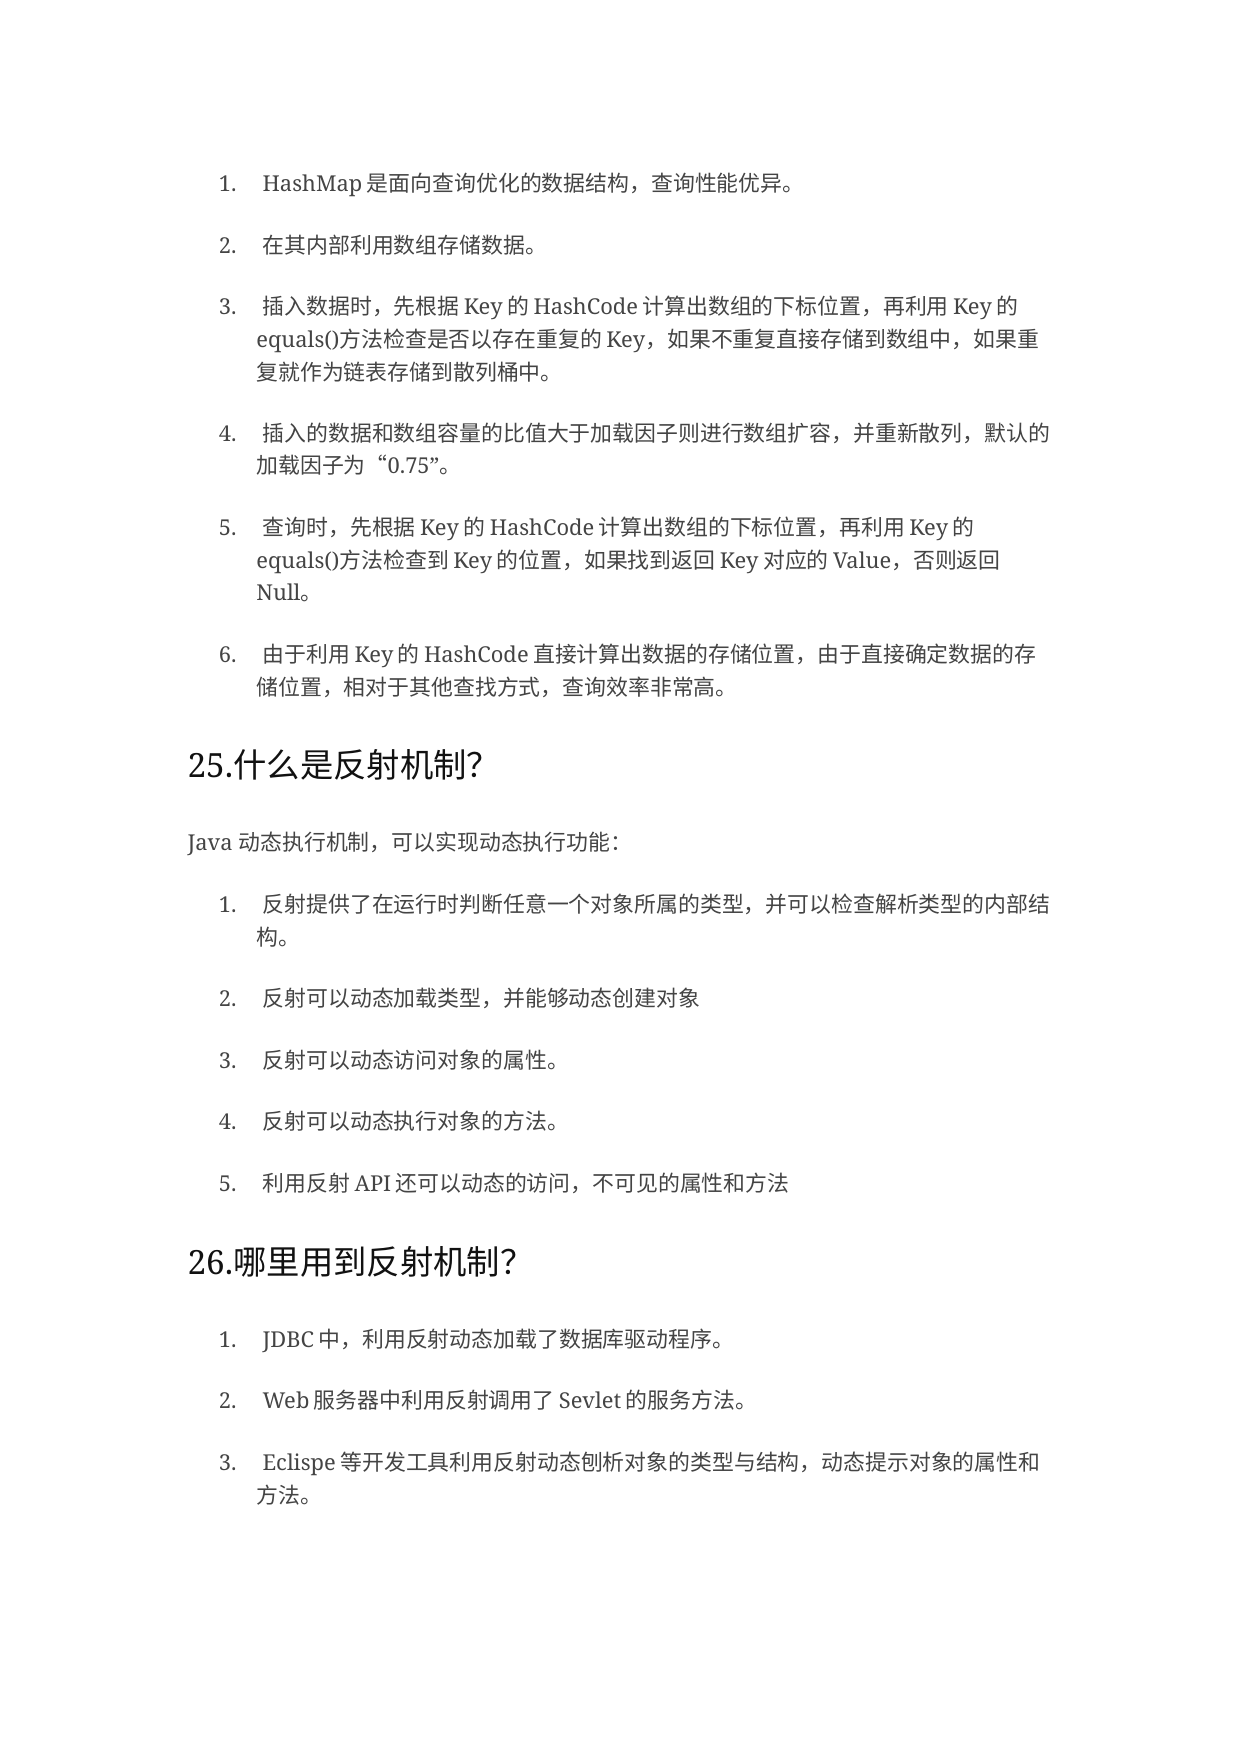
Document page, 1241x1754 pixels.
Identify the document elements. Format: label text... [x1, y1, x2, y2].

list 查询时，先根据Key的HashCode计算出数组的下标位置，再利用Key的equals()方法检查到Key的位置，如果找到返回Key对应的Value，否则返回Null。 [219, 506, 1053, 604]
subtitle 25.什么是反射机制？ [187, 727, 1053, 792]
list 由于利用Key的HashCode直接计算出数据的存储位置，由于直接确定数据的存储位置，相对于其他查找方式，查询效率非常高。 [219, 633, 1053, 698]
list 反射可以动态加载类型，并能够动态创建对象 [219, 977, 1053, 1009]
list 反射可以动态执行对象的方法。 [219, 1100, 1053, 1133]
text Java 动态执行机制，可以实现动态执行功能： [187, 821, 1053, 854]
list HashMap是面向查询优化的数据结构，查询性能优异。 [219, 162, 1053, 194]
list 插入数据时，先根据Key的HashCode计算出数组的下标位置，再利用Key的equals()方法检查是否以存在重复的Key，如果不重复直接存储到数组中，如果重复就作为链表存储到散列桶中。 [219, 285, 1053, 383]
list 插入的数据和数组容量的比值大于加载因子则进行数组扩容，并重新散列，默认的加载因子为“0.75”。 [219, 412, 1053, 477]
subtitle 26.哪里用到反射机制？ [187, 1224, 1053, 1289]
list 利用反射API还可以动态的访问，不可见的属性和方法 [219, 1162, 1053, 1194]
list JDBC中，利用反射动态加载了数据库驱动程序。 [219, 1318, 1053, 1350]
list 反射提供了在运行时判断任意一个对象所属的类型，并可以检查解析类型的内部结构。 [219, 883, 1053, 948]
list 在其内部利用数组存储数据。 [219, 224, 1053, 256]
list Eclispe等开发工具利用反射动态刨析对象的类型与结构，动态提示对象的属性和方法。 [219, 1441, 1053, 1506]
list 反射可以动态访问对象的属性。 [219, 1039, 1053, 1071]
list Web服务器中利用反射调用了Sevlet的服务方法。 [219, 1379, 1053, 1412]
